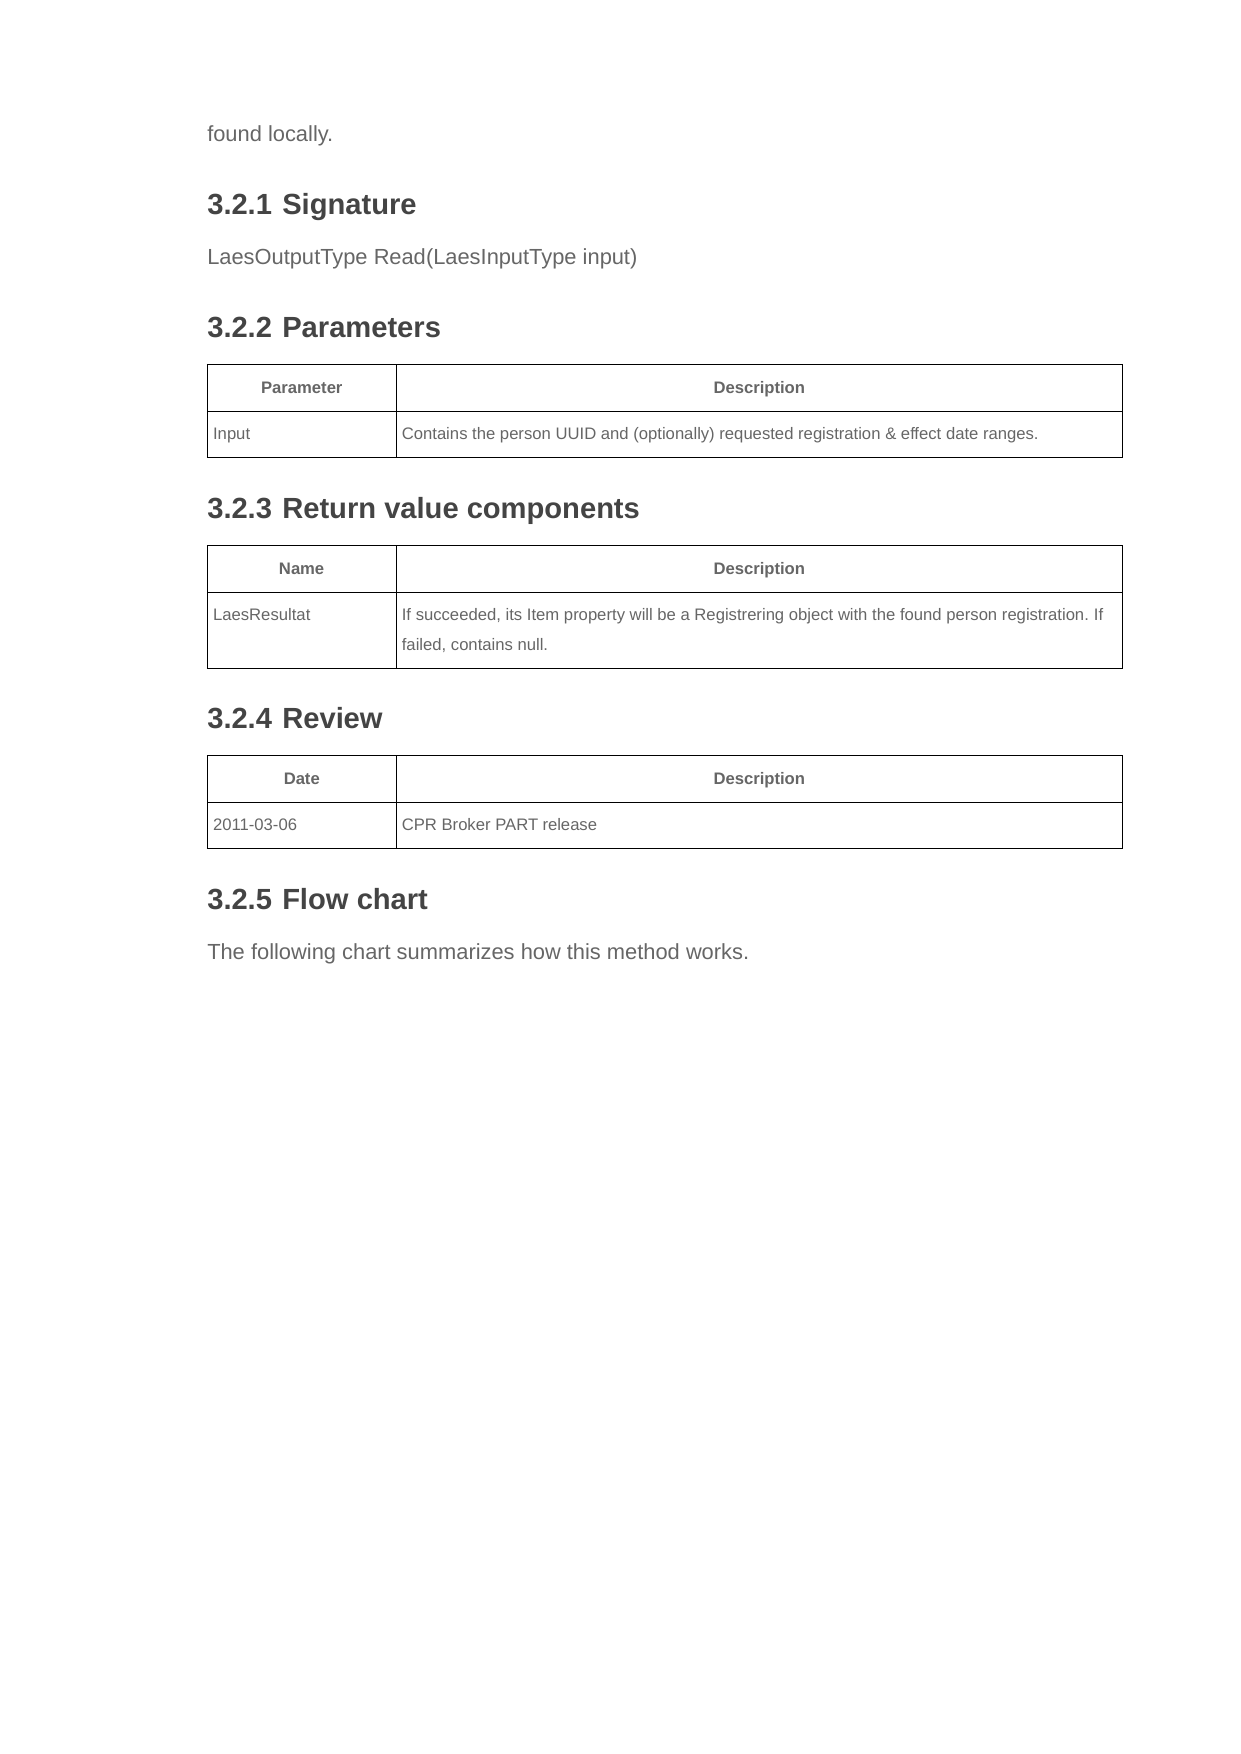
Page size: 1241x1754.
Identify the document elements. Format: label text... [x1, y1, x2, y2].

subtitle Parameters [207, 291, 1122, 349]
table_cell Input [208, 412, 396, 457]
table_header Description [397, 756, 1122, 802]
table_cell LaesResultat [208, 593, 396, 667]
table_cell CPR Broker PART release [397, 803, 1122, 848]
table_header Description [397, 365, 1122, 411]
text LaesOutputType Read(LaesInputType input) [207, 241, 1122, 270]
table_cell 2011-03-06 [208, 803, 396, 848]
table_header Name [208, 546, 396, 592]
table_cell If succeeded, its Item property will be a Registrering object with the found person registration. If failed, contains null. [397, 593, 1122, 667]
subtitle Return value components [207, 472, 1122, 530]
table_header Description [397, 546, 1122, 592]
subtitle Flow chart [207, 863, 1122, 921]
text found locally. [207, 118, 1122, 147]
text The following chart summarizes how this method works. [207, 936, 1122, 965]
table_header Date [208, 756, 396, 802]
table_header Parameter [208, 365, 396, 411]
subtitle Signature [207, 168, 1122, 226]
subtitle Review [207, 682, 1122, 740]
table_cell Contains the person UUID and (optionally) requested registration & effect date ranges. [397, 412, 1122, 457]
